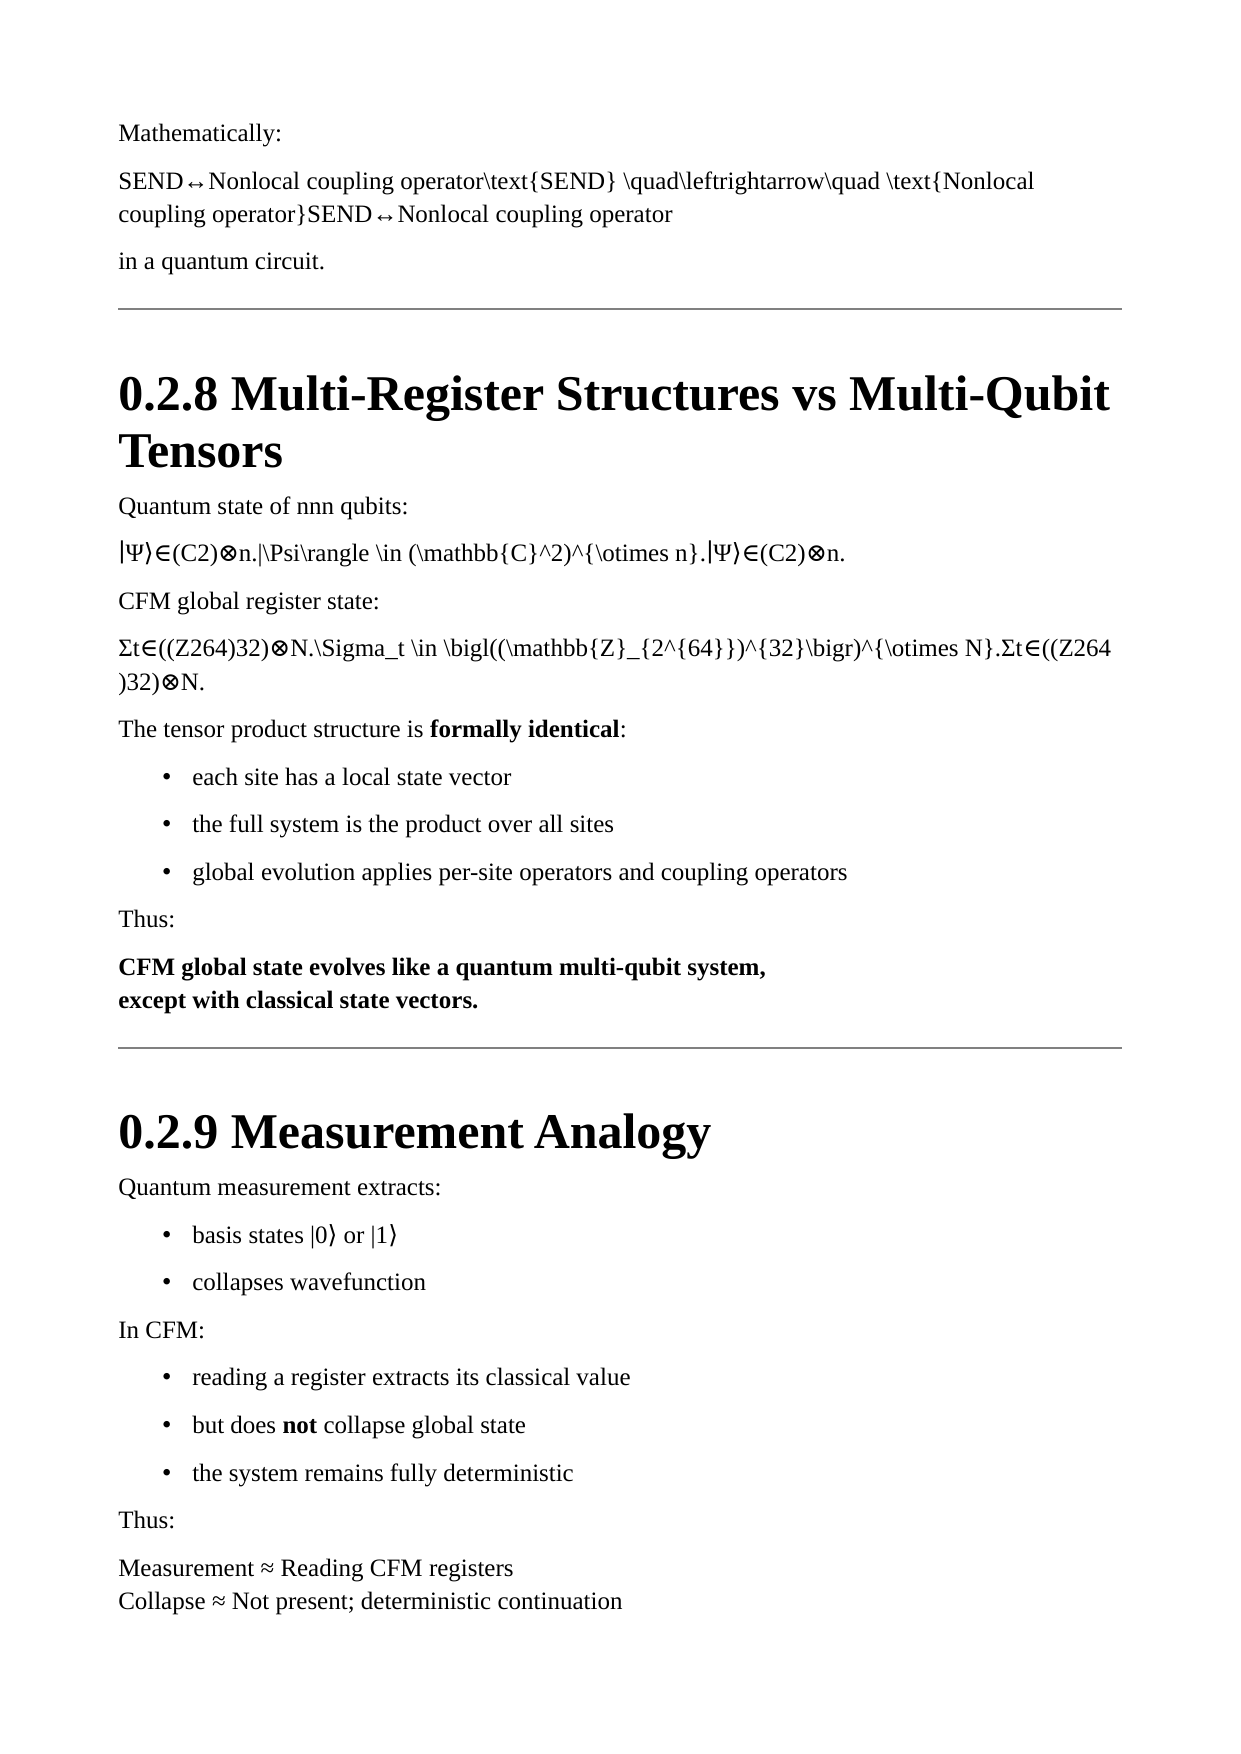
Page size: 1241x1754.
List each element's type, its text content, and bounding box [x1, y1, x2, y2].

text CFM global register state: [118, 586, 1122, 615]
text Thus: [118, 904, 1122, 933]
text Σt∈((Z264)32)⊗N.\Sigma_t \in \bigl((\mathbb{Z}_{2^{64}})^{32}\bigr)^{\otimes N}.Σt​∈((Z264​)32)⊗N. [118, 633, 1122, 695]
text CFM global state evolves like a quantum multi-qubit system, except with classical state vectors. [118, 952, 1122, 1014]
text Quantum measurement extracts: [118, 1172, 1122, 1201]
text in a quantum circuit. [118, 246, 1122, 275]
list collapses wavefunction [162, 1267, 1122, 1296]
text Measurement ≈ Reading CFM registers Collapse ≈ Not present; deterministic continuation [118, 1553, 1122, 1615]
text ∣Ψ⟩∈(C2)⊗n.|\Psi\rangle \in (\mathbb{C}^2)^{\otimes n}.∣Ψ⟩∈(C2)⊗n. [118, 538, 1122, 567]
list global evolution applies per-site operators and coupling operators [162, 857, 1122, 886]
list but does not collapse global state [162, 1410, 1122, 1439]
list the full system is the product over all sites [162, 809, 1122, 838]
list the system remains fully deterministic [162, 1458, 1122, 1486]
text Mathematically: [118, 118, 1122, 147]
subtitle 0.2.8 Multi-Register Structures vs Multi-Qubit Tensors [118, 363, 1122, 478]
text Thus: [118, 1505, 1122, 1534]
text Quantum state of nnn qubits: [118, 491, 1122, 519]
text In CFM: [118, 1315, 1122, 1344]
list reading a register extracts its classical value [162, 1362, 1122, 1391]
subtitle 0.2.9 Measurement Analogy [118, 1102, 1122, 1159]
list basis states |0⟩ or |1⟩ [162, 1220, 1122, 1248]
list each site has a local state vector [162, 762, 1122, 791]
text The tensor product structure is formally identical: [118, 714, 1122, 743]
text SEND↔Nonlocal coupling operator\text{SEND} \quad\leftrightarrow\quad \text{Nonlocal coupling operator}SEND↔Nonlocal coupling operator [118, 166, 1122, 227]
